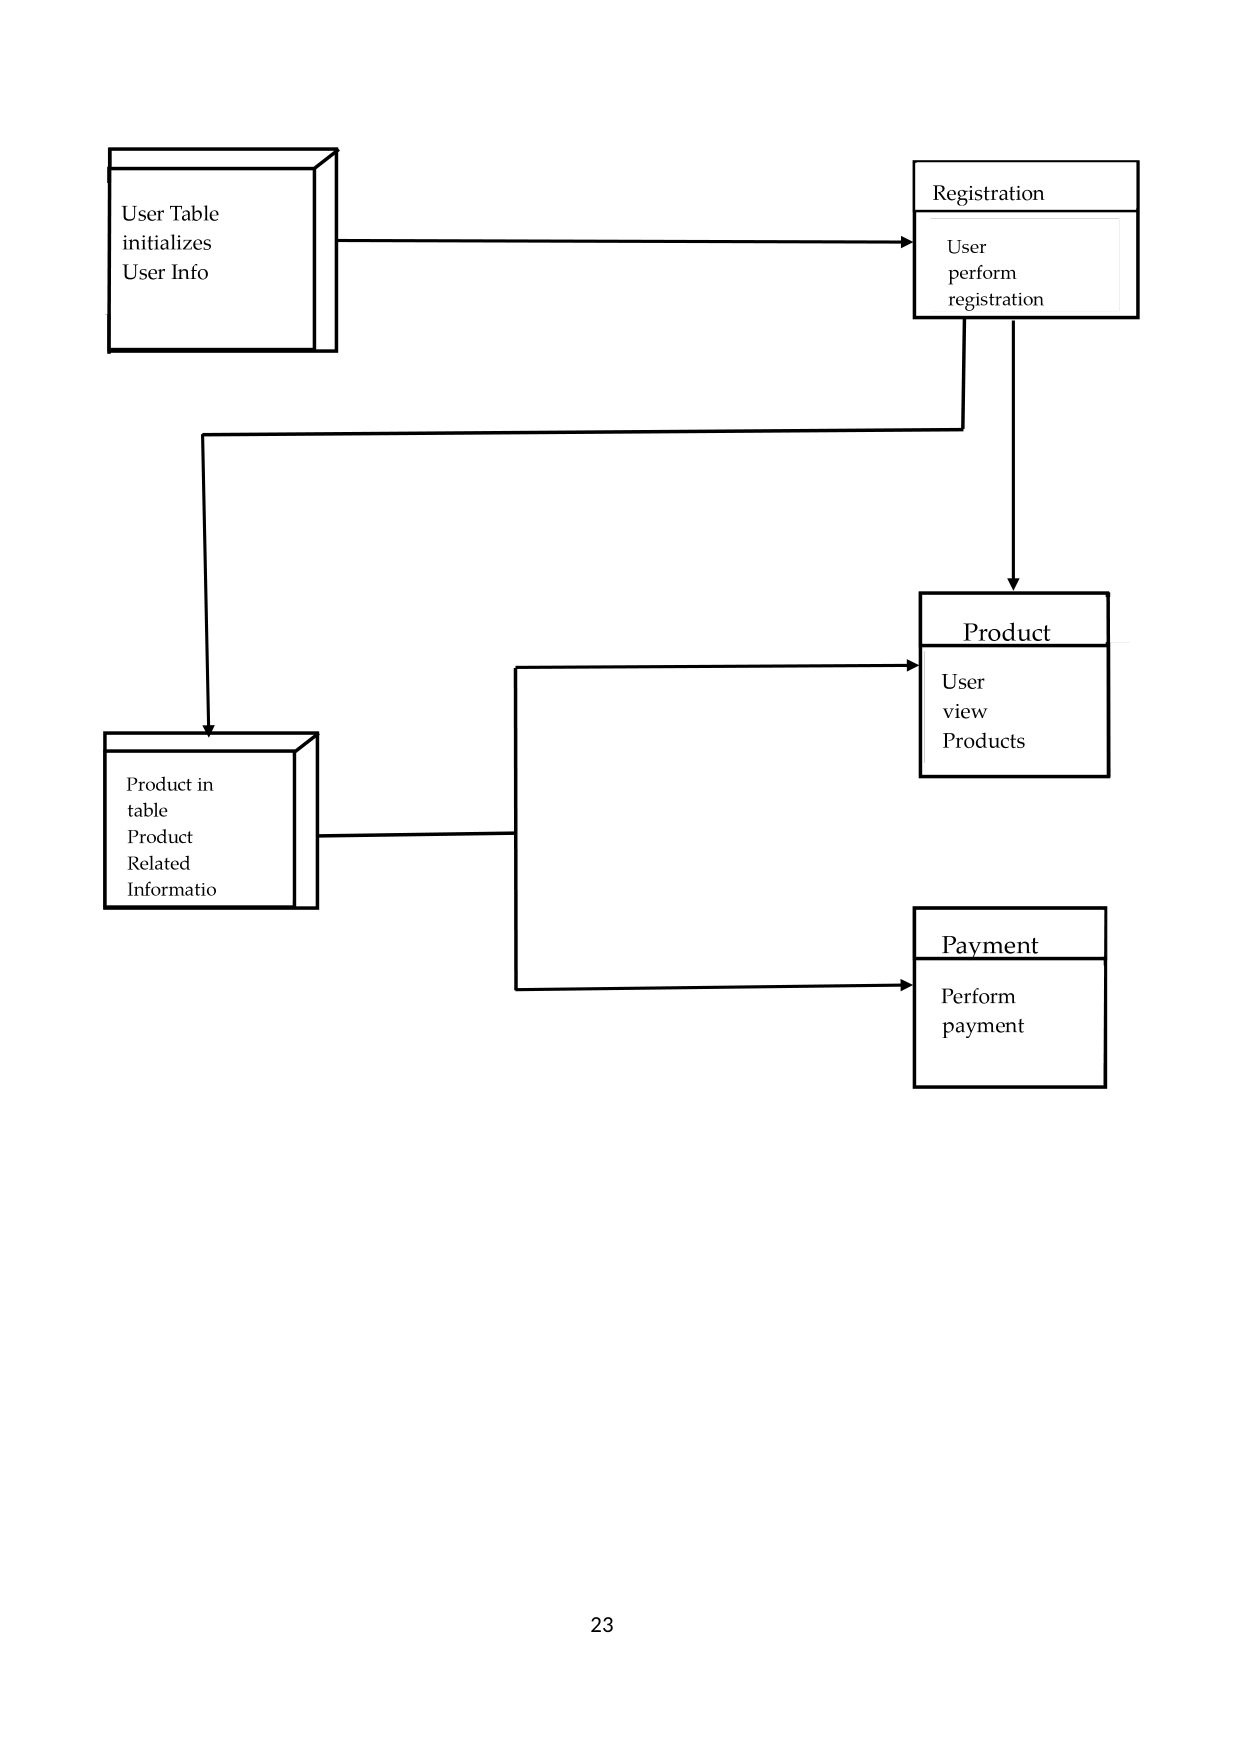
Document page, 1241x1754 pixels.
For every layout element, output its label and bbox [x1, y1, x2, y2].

picture [102, 146, 1140, 1089]
